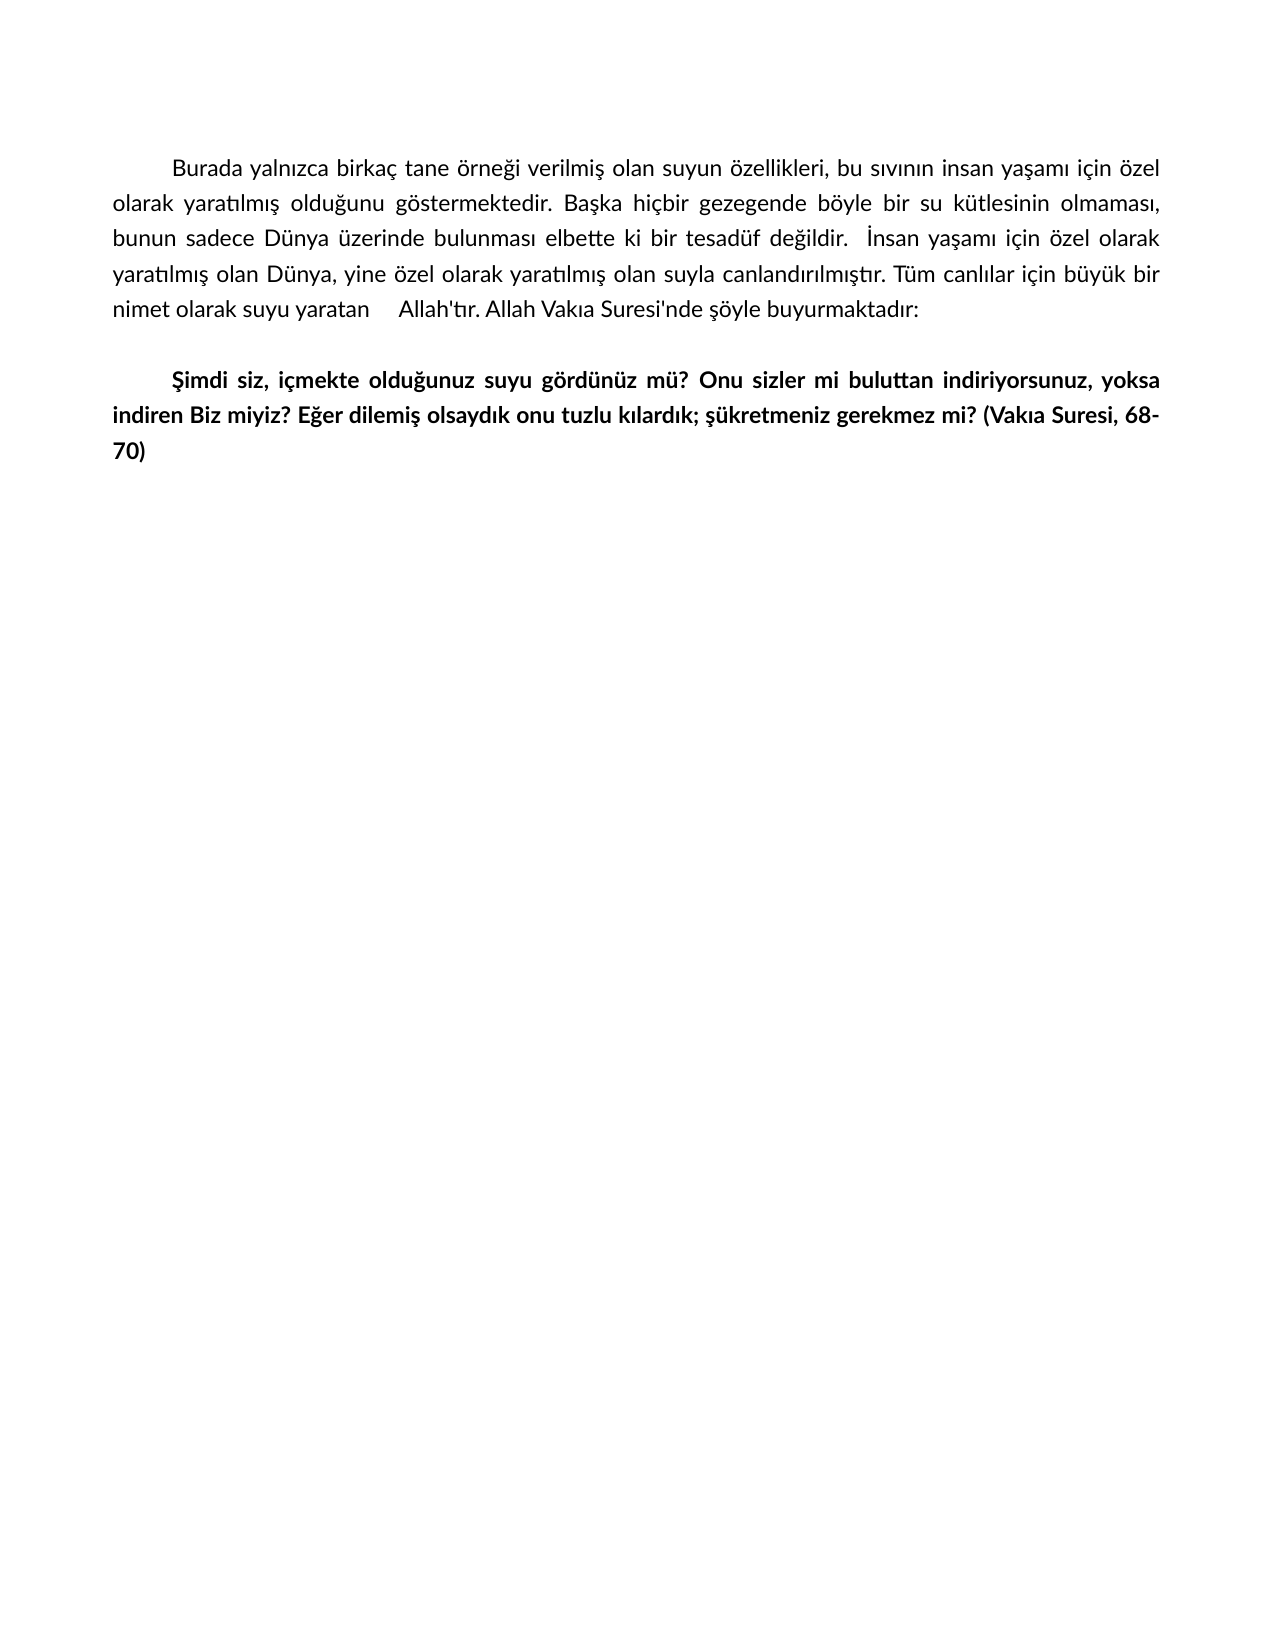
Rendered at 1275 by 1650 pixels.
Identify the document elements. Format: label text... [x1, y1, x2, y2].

text Şimdi siz, içmekte olduğunuz suyu gördünüz mü? Onu sizler mi buluttan indiriyorsunuz, yoksa indiren Biz miyiz? Eğer dilemiş olsaydık onu tuzlu kılardık; şükretmeniz gerekmez mi? (Vakıa Suresi, 68-70) [112, 360, 1161, 466]
text Burada yalnızca birkaç tane örneği verilmiş olan suyun özellikleri, bu sıvının insan yaşamı için özel olarak yaratılmış olduğunu göstermektedir. Başka hiçbir gezegende böyle bir su kütlesinin olmaması, bunun sadece Dünya üzerinde bulunması elbette ki bir tesadüf değildir. İnsan yaşamı için özel olarak yaratılmış olan Dünya, yine özel olarak yaratılmış olan suyla canlandırılmıştır. Tüm canlılar için büyük bir nimet olarak suyu yaratan Allah'tır. Allah Vakıa Suresi'nde şöyle buyurmaktadır: [112, 148, 1161, 325]
